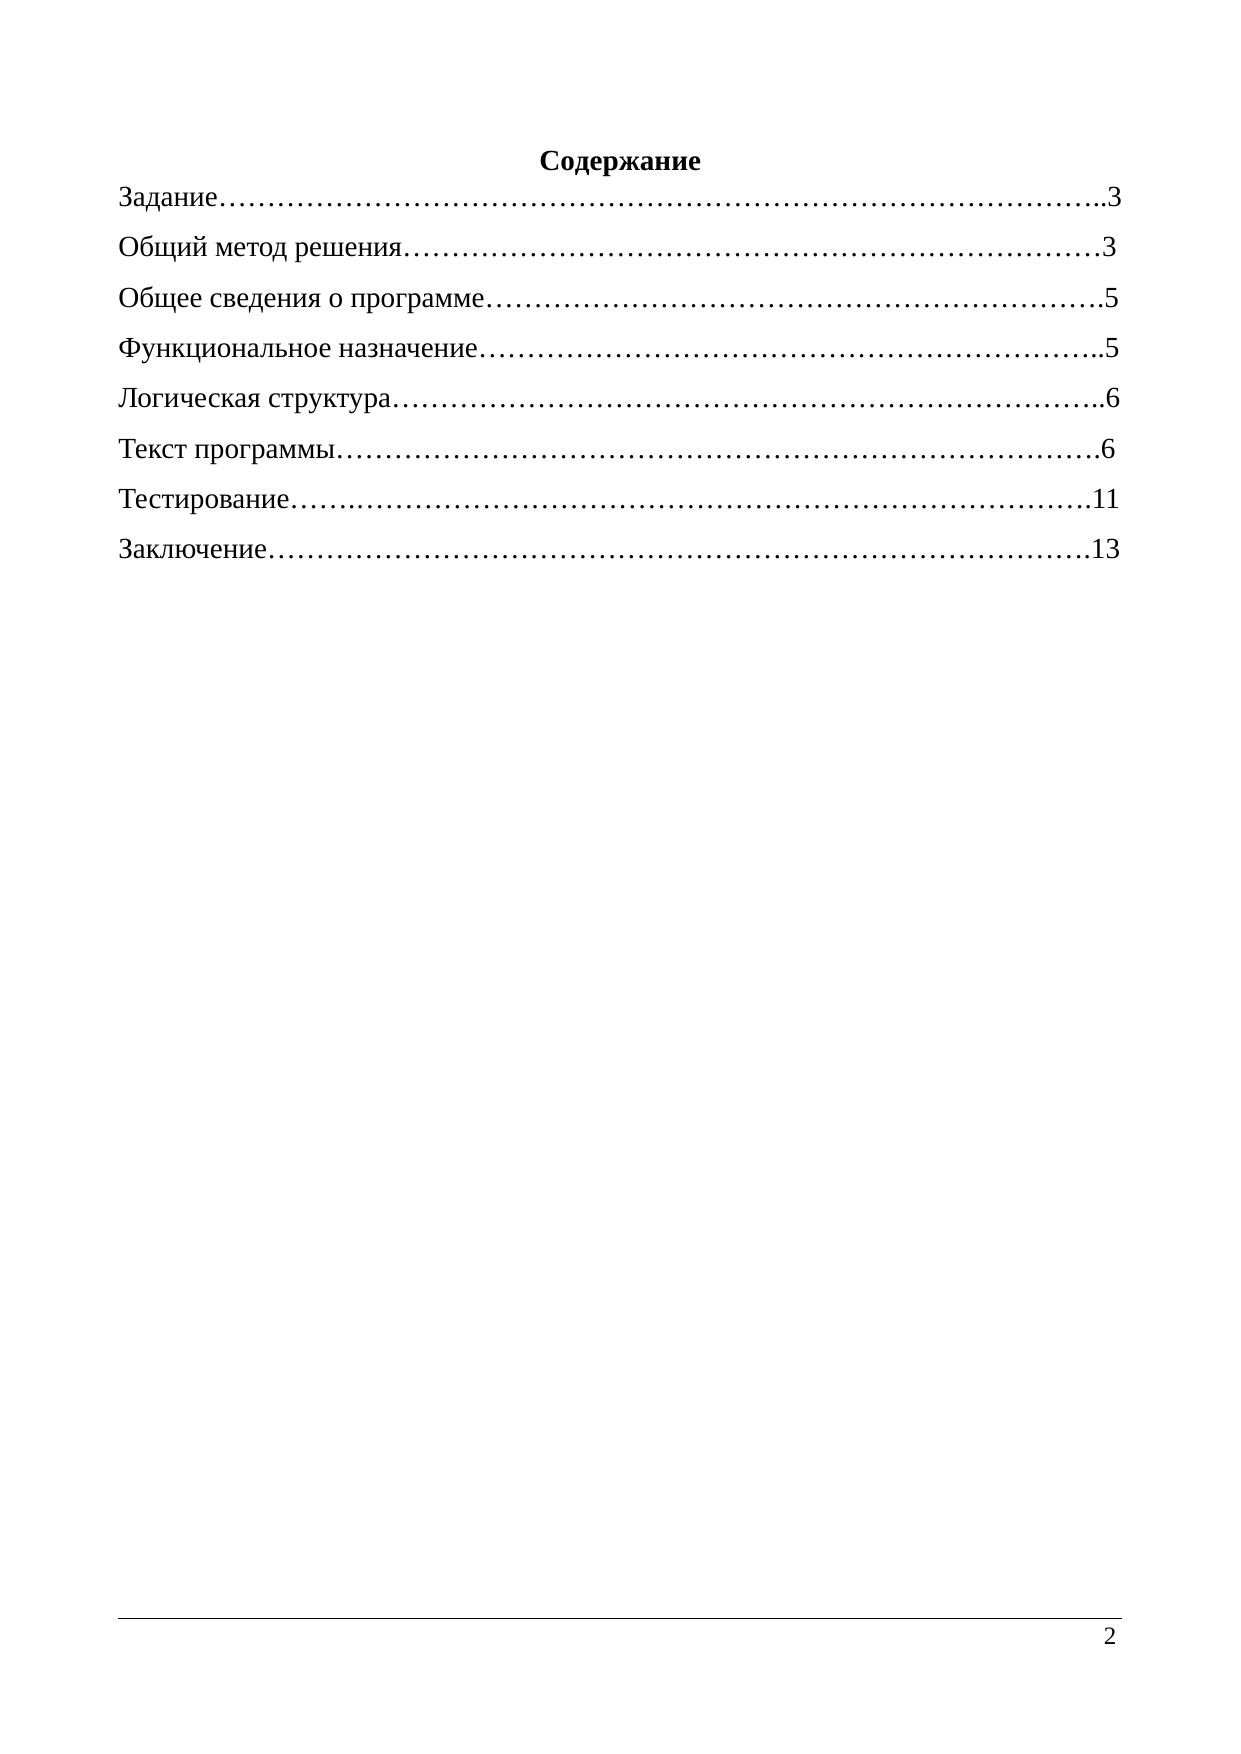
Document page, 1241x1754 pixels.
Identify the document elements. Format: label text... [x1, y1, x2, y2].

text Тестирование…….………………………………………………………………….11 [118, 481, 1122, 515]
text Общий метод решения………………………………………………………………3 [118, 229, 1122, 263]
text Заключение………………………………………………………………………….13 [118, 531, 1122, 565]
text Общее сведения о программе……………………………………………………….5 [118, 280, 1122, 313]
text Текст программы…………………………………………………………………….6 [118, 431, 1122, 464]
subtitle Содержание [118, 143, 1122, 177]
text Задание………………………………………………………………………………..3 [118, 179, 1122, 213]
text Функциональное назначение………………………………………………………..5 [118, 330, 1122, 364]
text Логическая структура………………………………………………………………..6 [118, 381, 1122, 414]
